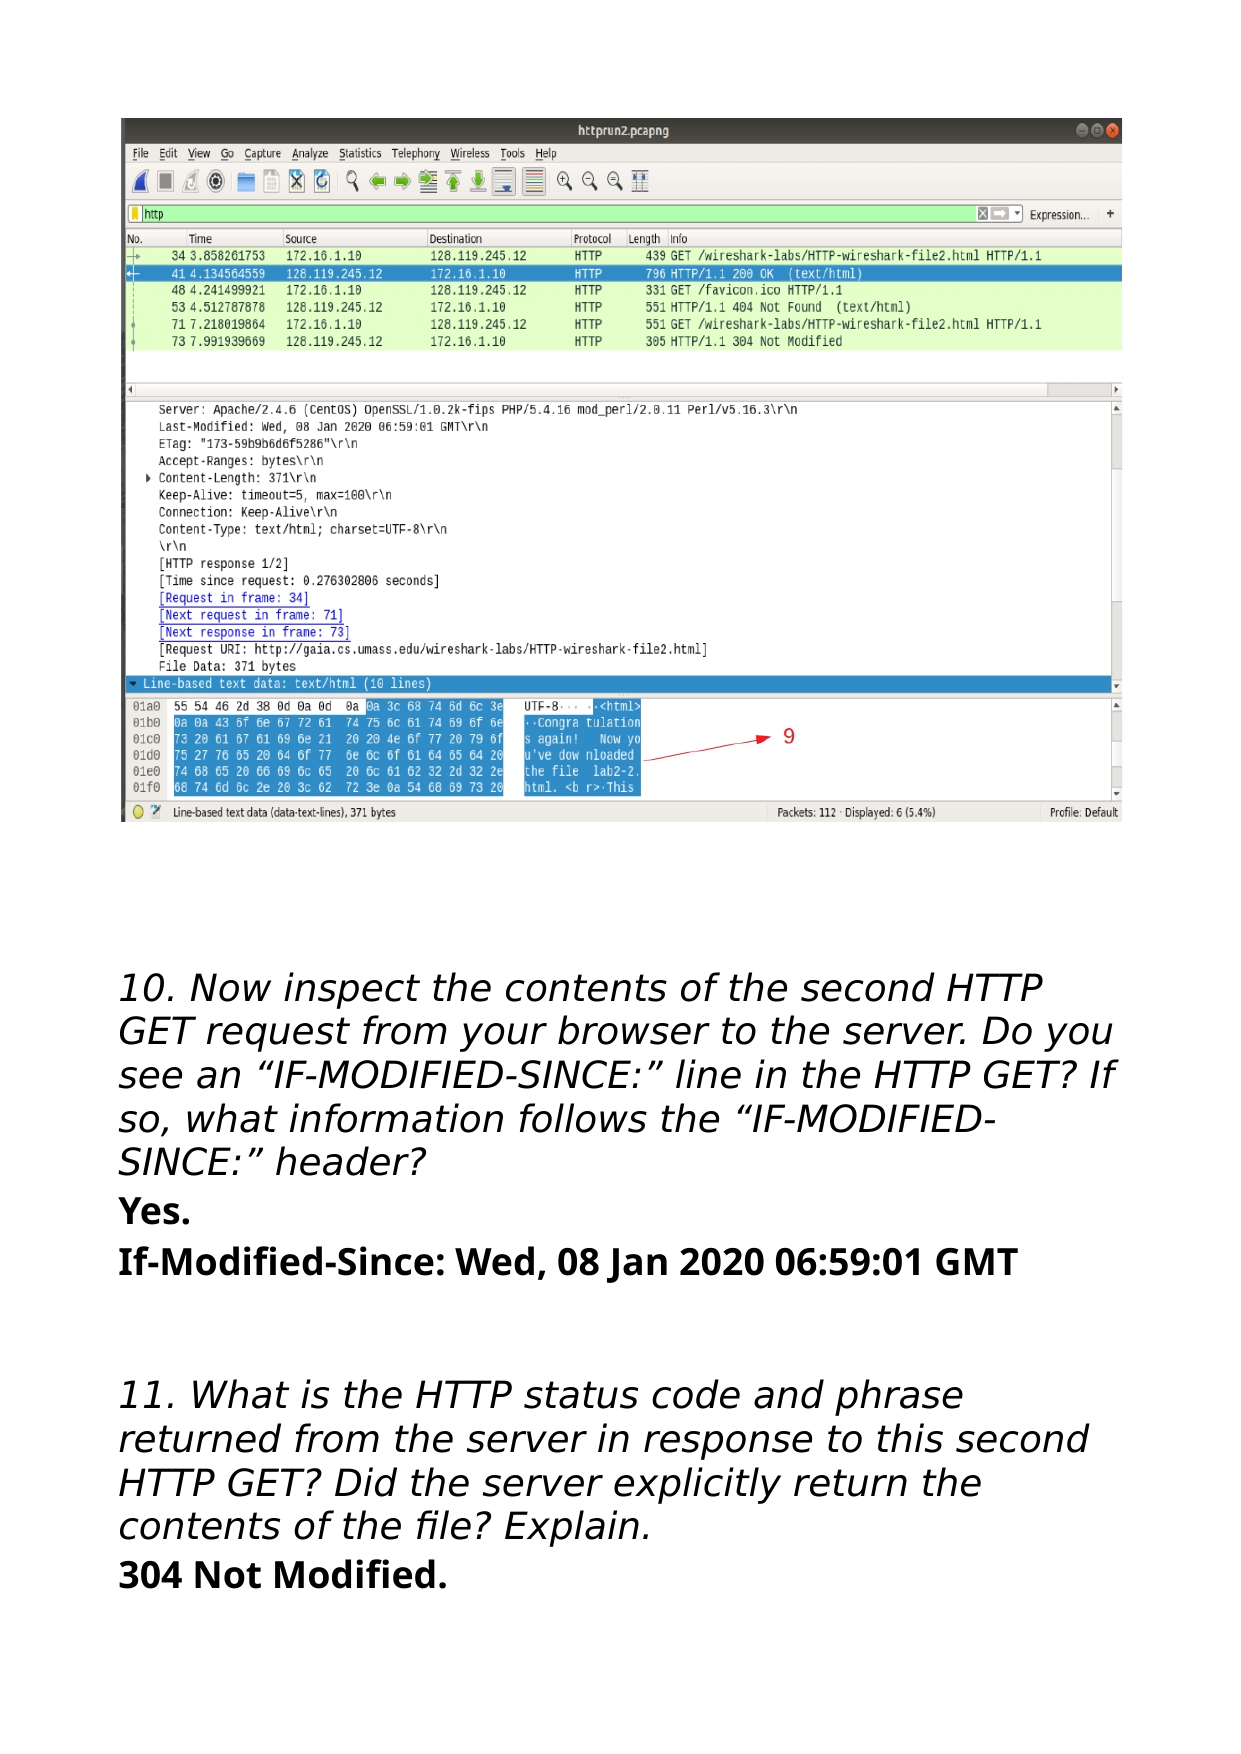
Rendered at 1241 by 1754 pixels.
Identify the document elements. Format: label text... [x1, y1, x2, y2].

text 11. What is the HTTP status code and phrase returned from the server in response to this second HTTP GET? Did the server explicitly return the contents of the file? Explain. [118, 1374, 1122, 1548]
picture [118, 118, 1123, 828]
text 304 Not Modified. [118, 1548, 1122, 1599]
text 10. Now inspect the contents of the second HTTP GET request from your browser to the server. Do you see an “IF-MODIFIED-SINCE:” line in the HTTP GET? If so, what information follows the “IF-MODIFIED-SINCE:” header? [118, 966, 1122, 1184]
text If-Modified-Since: Wed, 08 Jan 2020 06:59:01 GMT [118, 1236, 1122, 1287]
text Yes. [118, 1184, 1122, 1236]
